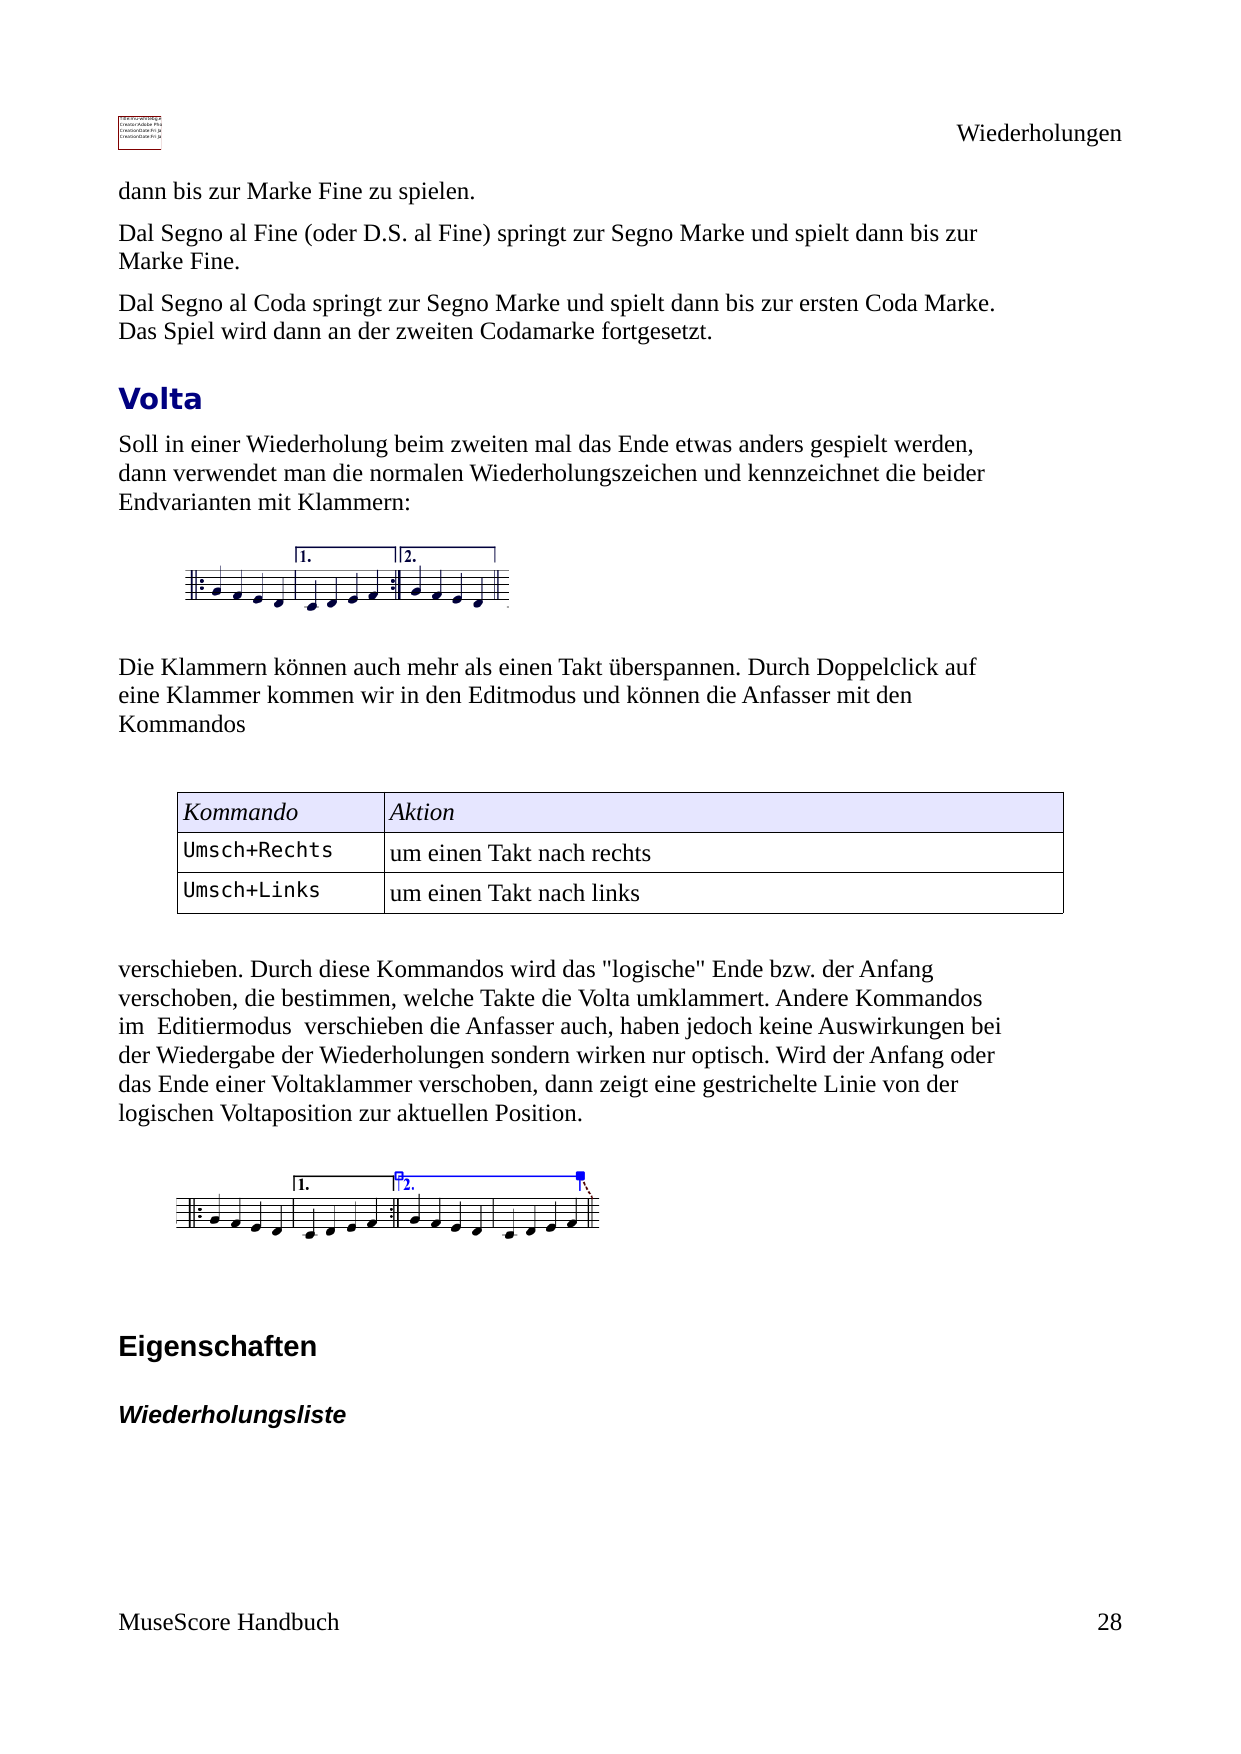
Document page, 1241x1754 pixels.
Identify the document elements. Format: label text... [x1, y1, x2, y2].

subtitle Wiederholungsliste [118, 1400, 1122, 1428]
table_cell Umsch+Rechts [178, 833, 384, 872]
text verschieben. Durch diese Kommandos wird das "logische" Ende bzw. der Anfang verschoben, die bestimmen, welche Takte die Volta umklammert. Andere Kommandos im Editiermodus verschieben die Anfasser auch, haben jedoch keine Auswirkungen bei der Wiedergabe der Wiederholungen sondern wirken nur optisch. Wird der Anfang oder das Ende einer Voltaklammer verschoben, dann zeigt eine gestrichelte Linie von der logischen Voltaposition zur aktuellen Position. [118, 954, 1004, 1126]
table_cell um einen Takt nach links [385, 873, 1063, 912]
table_cell um einen Takt nach rechts [385, 833, 1063, 872]
subtitle Eigenschaften [118, 1329, 1122, 1362]
subtitle Volta [118, 383, 1122, 417]
text Die Klammern können auch mehr als einen Takt überspannen. Durch Doppelclick auf eine Klammer kommen wir in den Editmodus und können die Anfasser mit den Kommandos [118, 652, 1004, 738]
table_cell Umsch+Links [178, 873, 384, 912]
picture [185, 546, 509, 611]
text Dal Segno al Fine (oder D.S. al Fine) springt zur Segno Marke und spielt dann bis zur Marke Fine. [118, 218, 1004, 275]
picture [176, 1171, 600, 1239]
text Soll in einer Wiederholung beim zweiten mal das Ende etwas anders gespielt werden, dann verwendet man die normalen Wiederholungszeichen und kennzeichnet die beider Endvarianten mit Klammern: [118, 429, 1004, 515]
table_header Aktion [385, 793, 1063, 832]
table_header Kommando [178, 793, 384, 832]
text dann bis zur Marke Fine zu spielen. [118, 176, 1004, 205]
text Dal Segno al Coda springt zur Segno Marke und spielt dann bis zur ersten Coda Marke. Das Spiel wird dann an der zweiten Codamarke fortgesetzt. [118, 288, 1004, 345]
